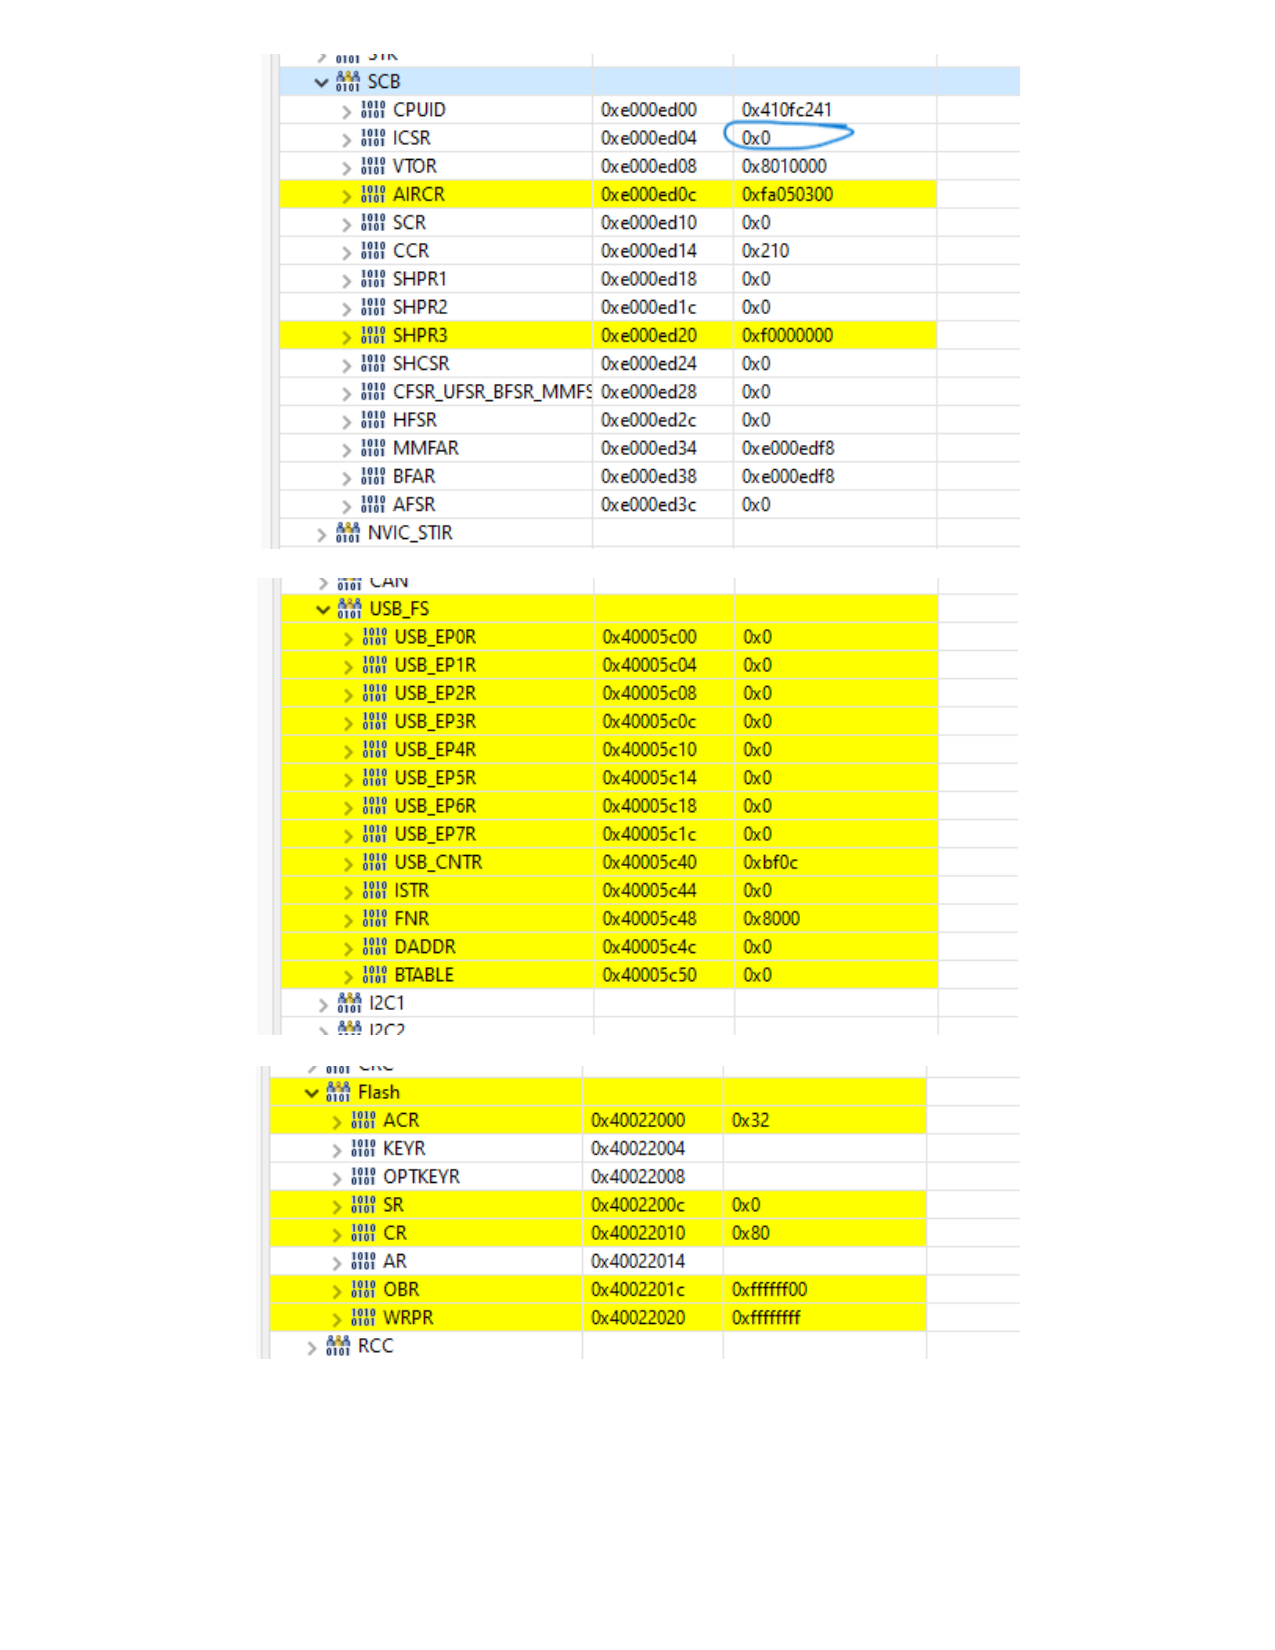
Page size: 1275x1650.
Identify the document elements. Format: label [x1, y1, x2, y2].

picture [257, 578, 1018, 1035]
picture [255, 1066, 1020, 1359]
picture [261, 54, 1021, 549]
